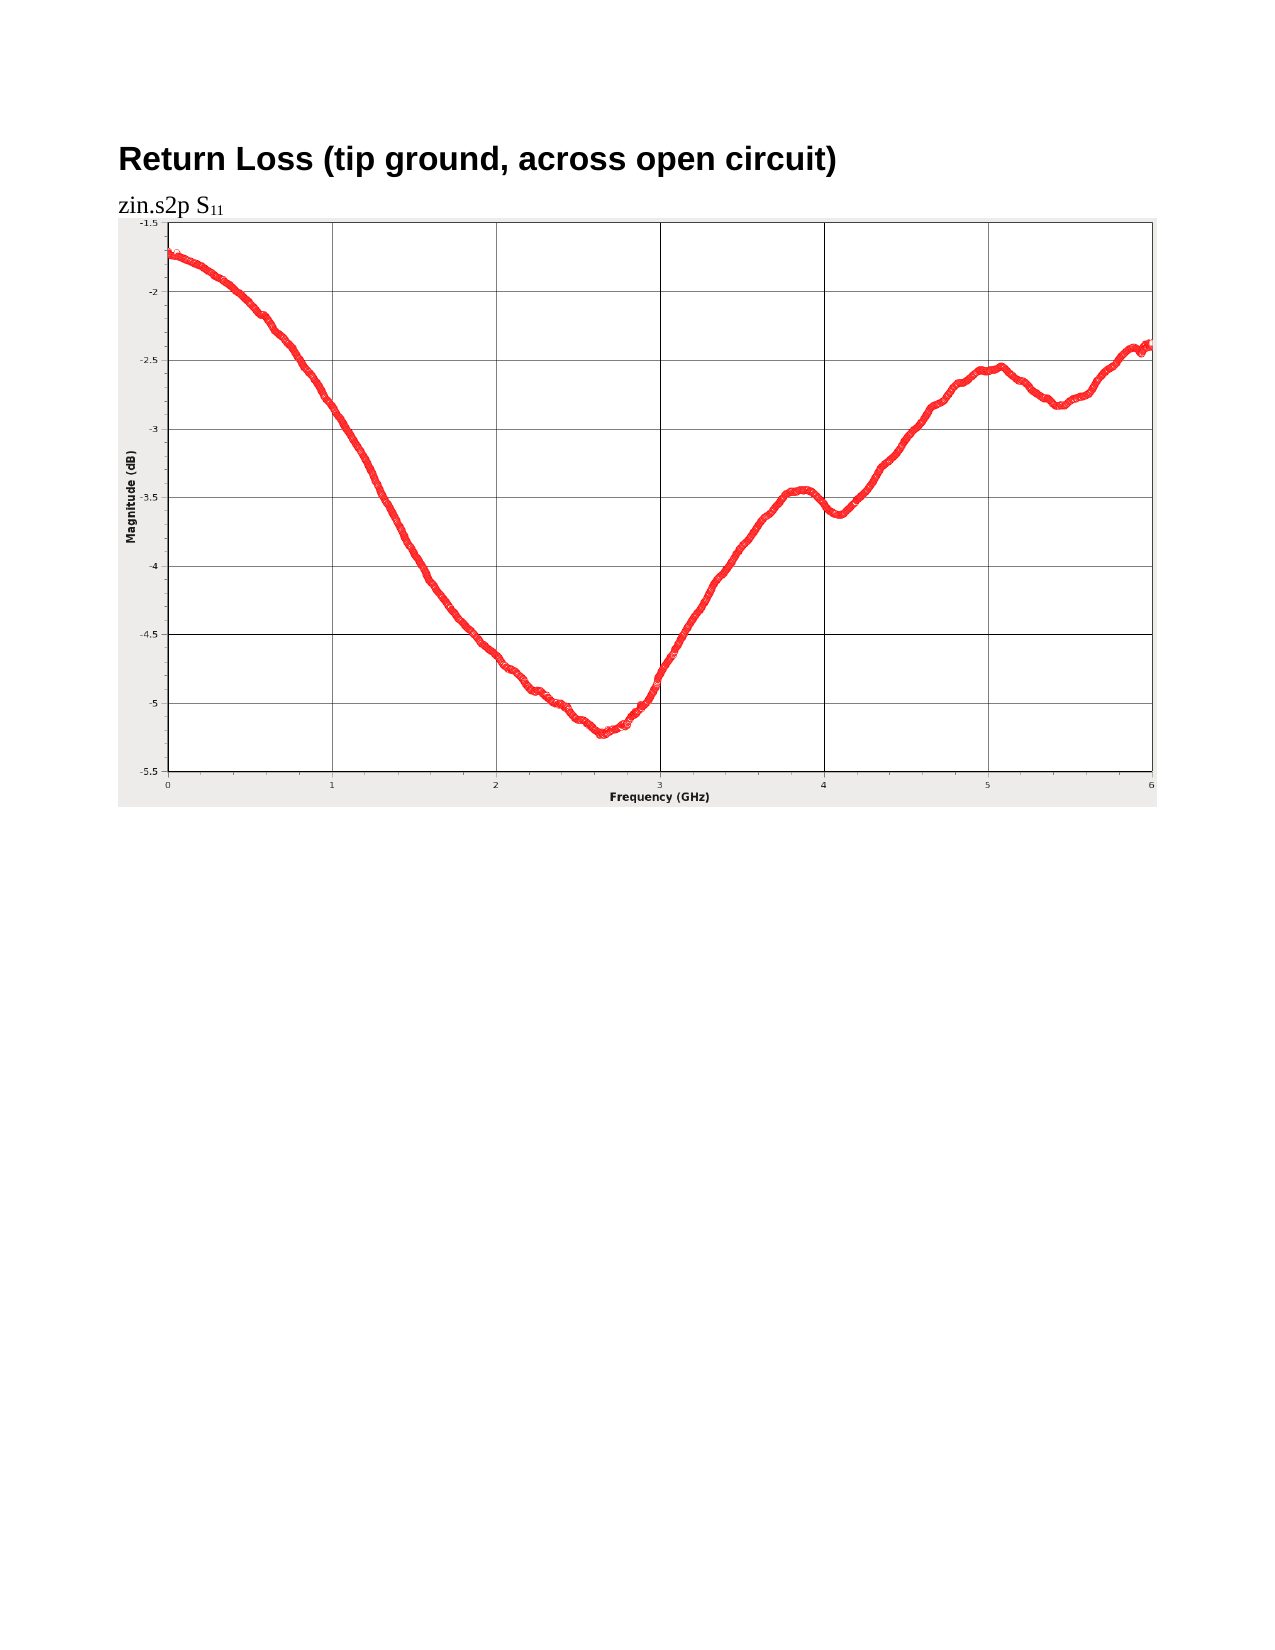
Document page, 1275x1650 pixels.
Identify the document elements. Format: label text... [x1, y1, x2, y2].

text zin.s2p S11 [118, 190, 1157, 218]
picture [118, 218, 1157, 807]
subtitle Return Loss (tip ground, across open circuit) [118, 139, 1157, 178]
